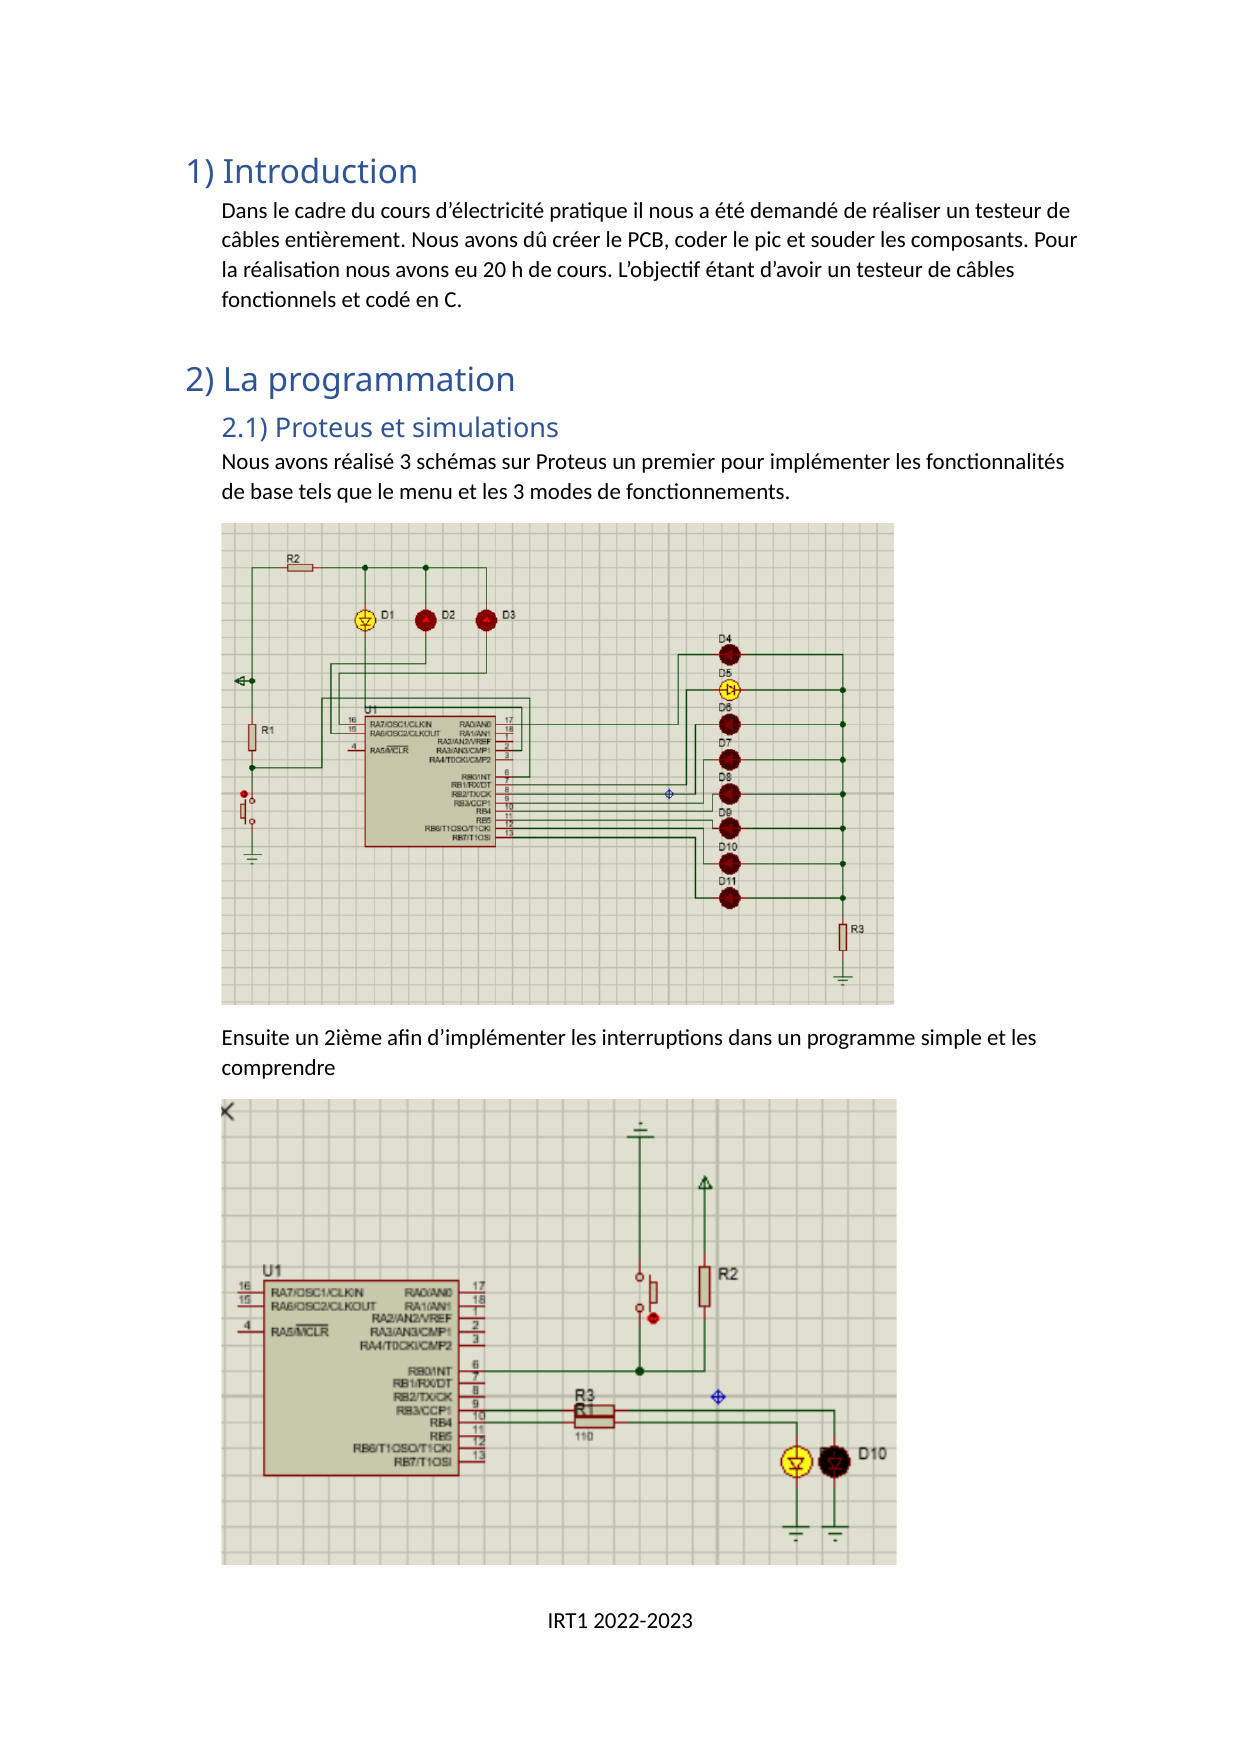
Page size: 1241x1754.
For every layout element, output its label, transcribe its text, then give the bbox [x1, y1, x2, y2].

list Introduction [185, 148, 1093, 193]
subtitle 2.1) Proteus et simulations [185, 408, 1093, 445]
list La programmation [185, 356, 1093, 402]
text Dans le cadre du cours d’électricité pratique il nous a été demandé de réaliser un testeur de câbles entièrement. Nous avons dû créer le PCB, coder le pic et souder les composants. Pour la réalisation nous avons eu 20 h de cours. L’objectif étant d’avoir un testeur de câbles fonctionnels et codé en C. [221, 196, 1093, 313]
text Nous avons réalisé 3 schémas sur Proteus un premier pour implémenter les fonctionnalités de base tels que le menu et les 3 modes de fonctionnements. [221, 447, 1093, 505]
text Ensuite un 2ième afin d’implémenter les interruptions dans un programme simple et les comprendre [221, 1023, 1093, 1081]
